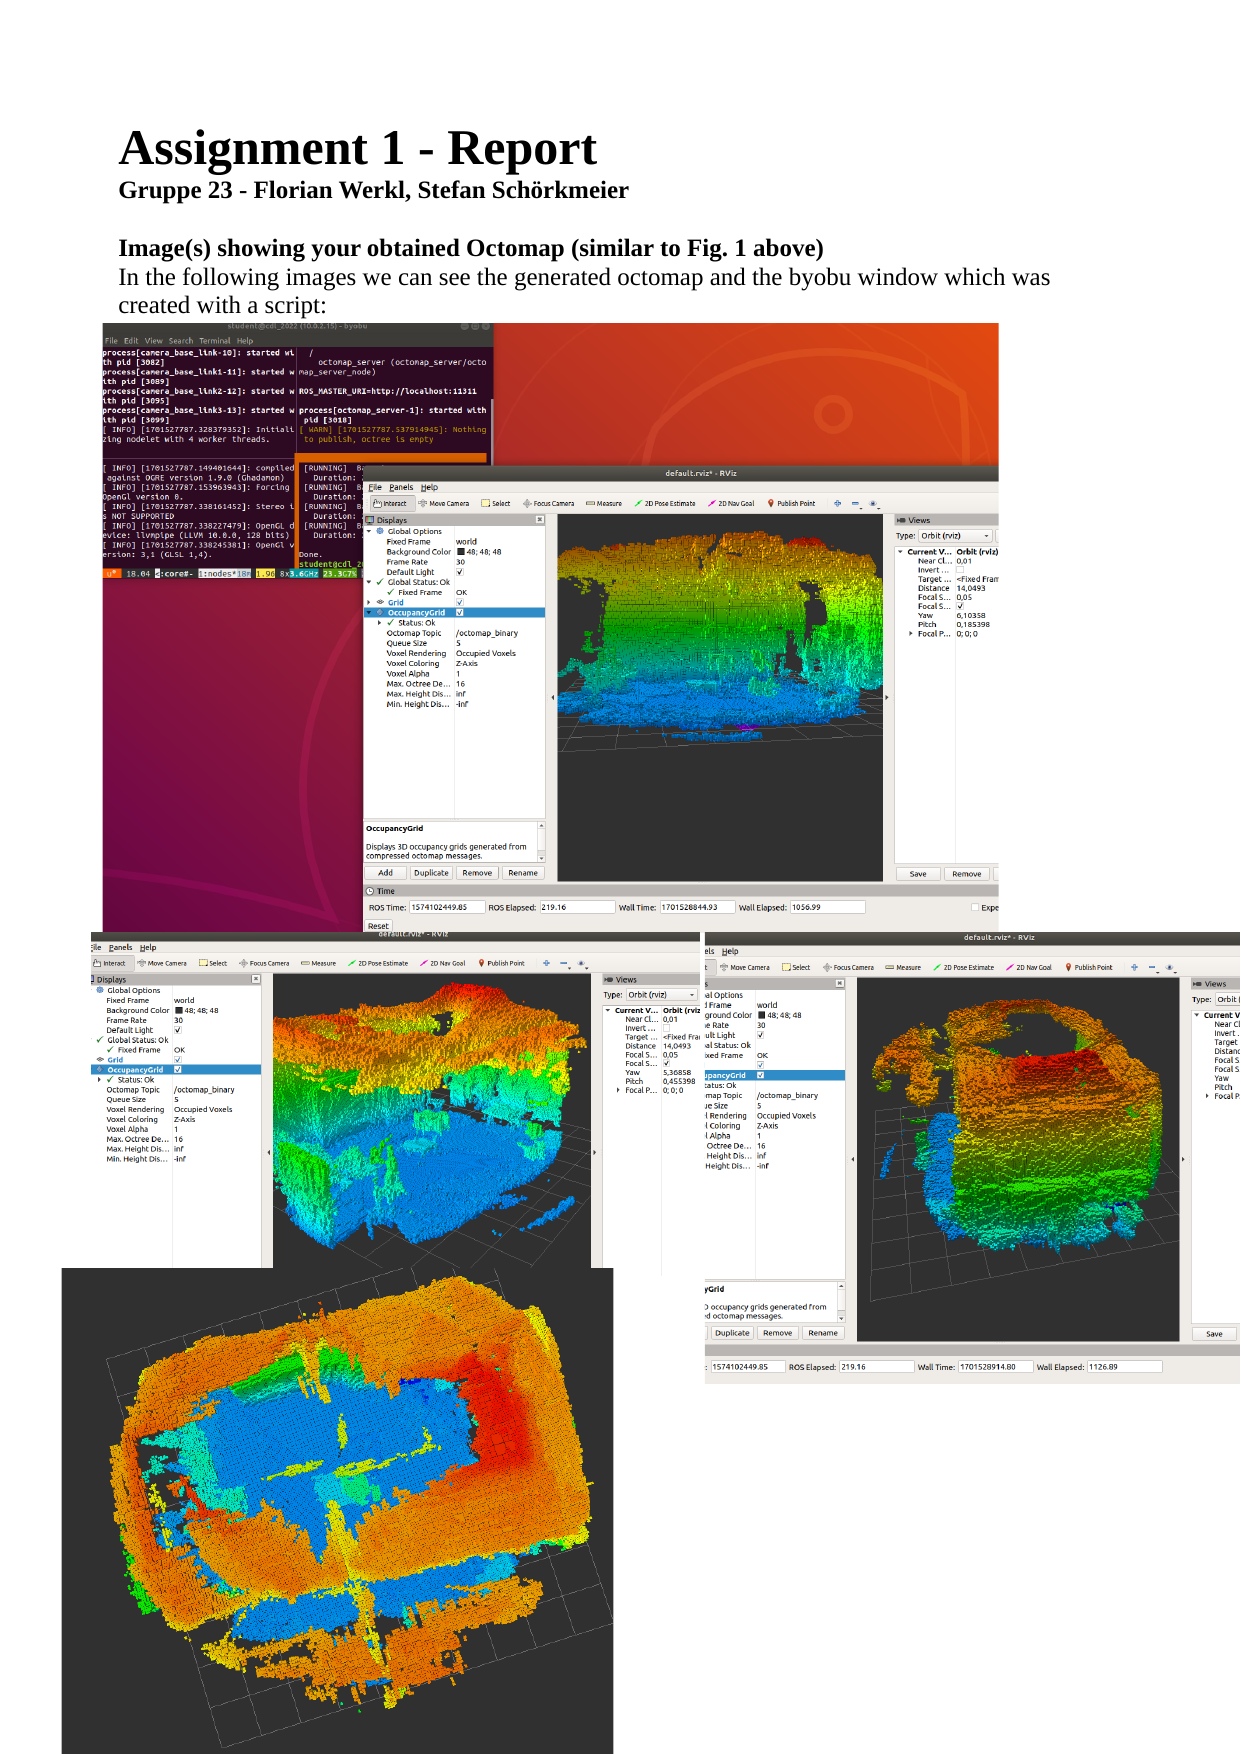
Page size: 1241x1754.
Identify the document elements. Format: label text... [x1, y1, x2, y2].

text Image(s) showing your obtained Octomap (similar to Fig. 1 above) [118, 233, 1122, 262]
text In the following images we can see the generated octomap and the byobu window which was created with a script: [118, 262, 1122, 319]
picture [61, 323, 1240, 1754]
text Gruppe 23 - Florian Werkl, Stefan Schörkmeier [118, 176, 1122, 204]
text Assignment 1 - Report [118, 118, 1122, 176]
